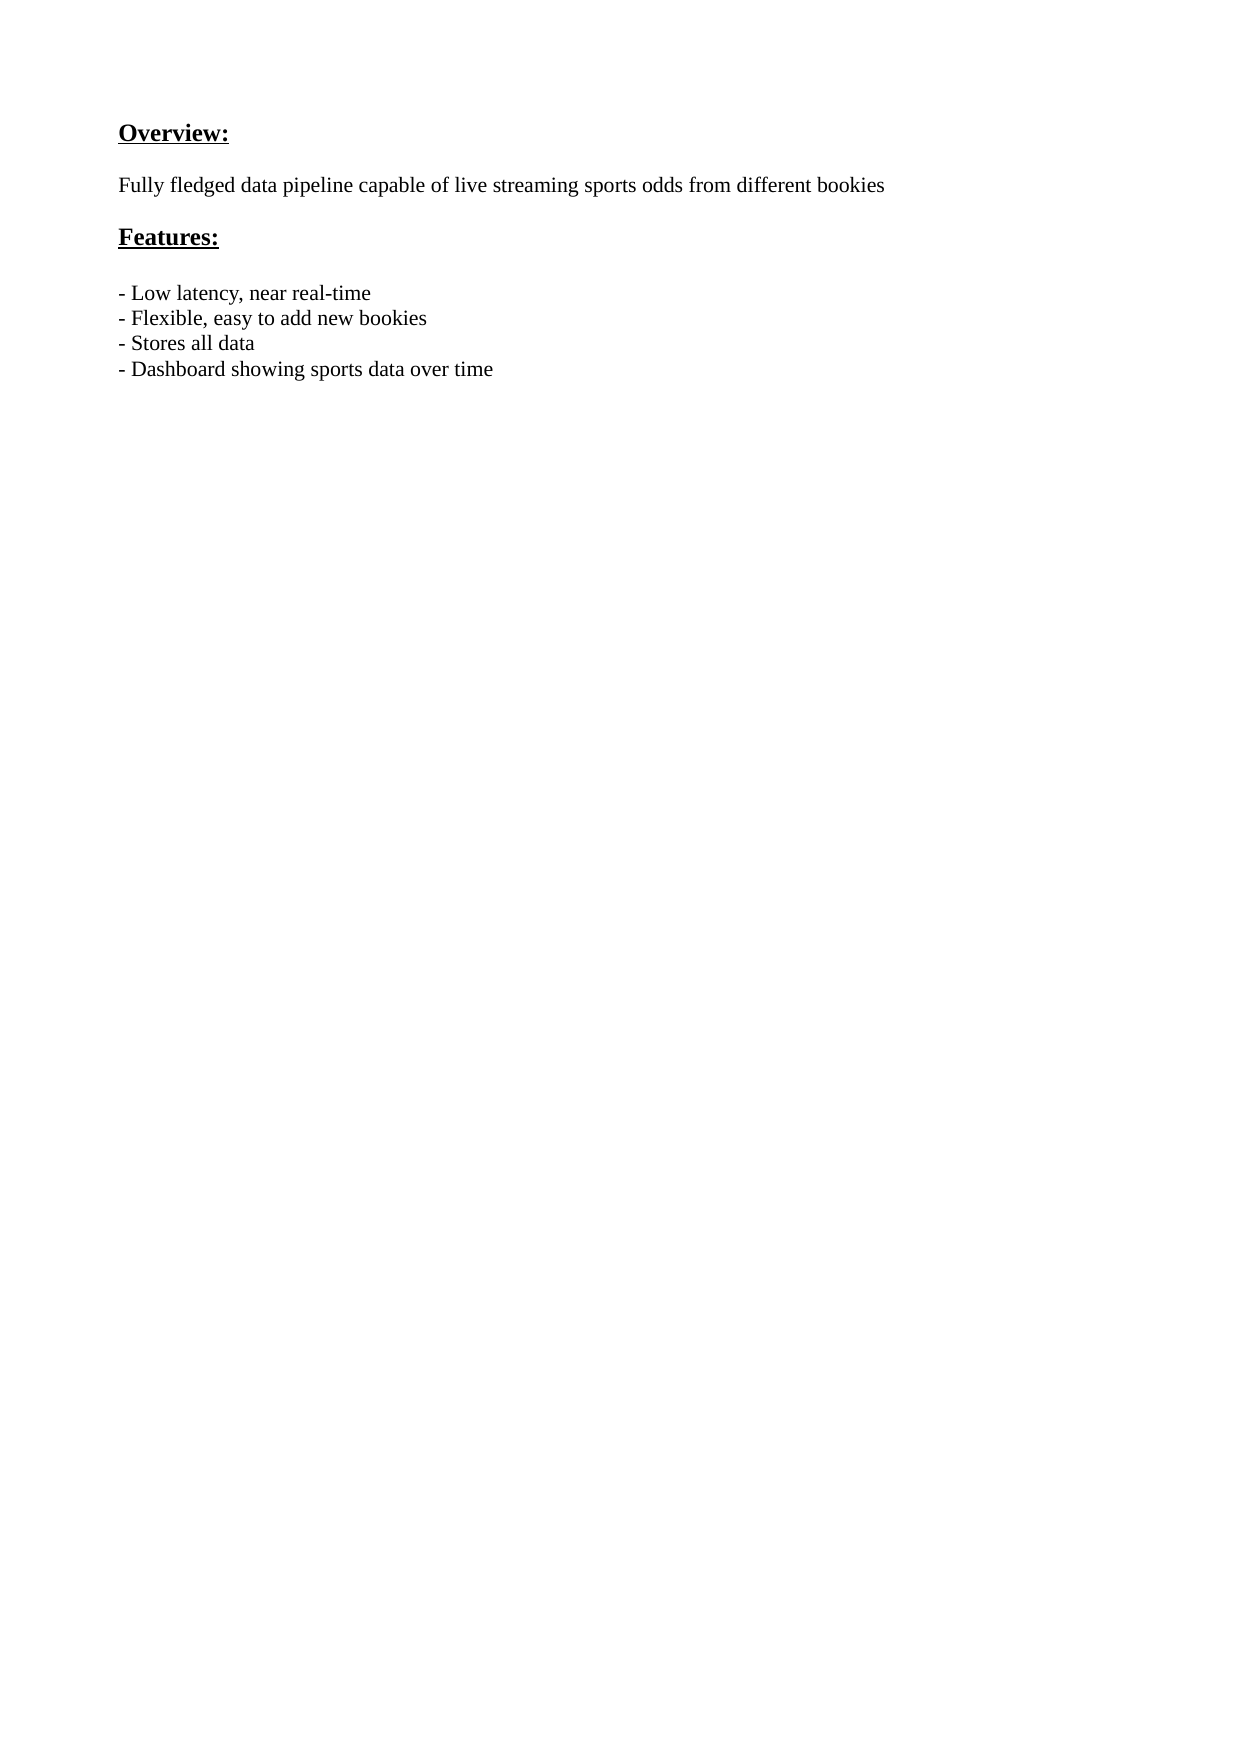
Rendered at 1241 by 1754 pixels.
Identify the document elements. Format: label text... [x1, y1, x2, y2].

text Fully fledged data pipeline capable of live streaming sports odds from different bookies [118, 172, 1122, 197]
text - Dashboard showing sports data over time [118, 356, 1122, 381]
text - Low latency, near real-time [118, 280, 1122, 305]
text Features: [118, 222, 1122, 251]
text - Stores all data [118, 330, 1122, 356]
text Overview: [118, 118, 1122, 147]
text - Flexible, easy to add new bookies [118, 305, 1122, 330]
